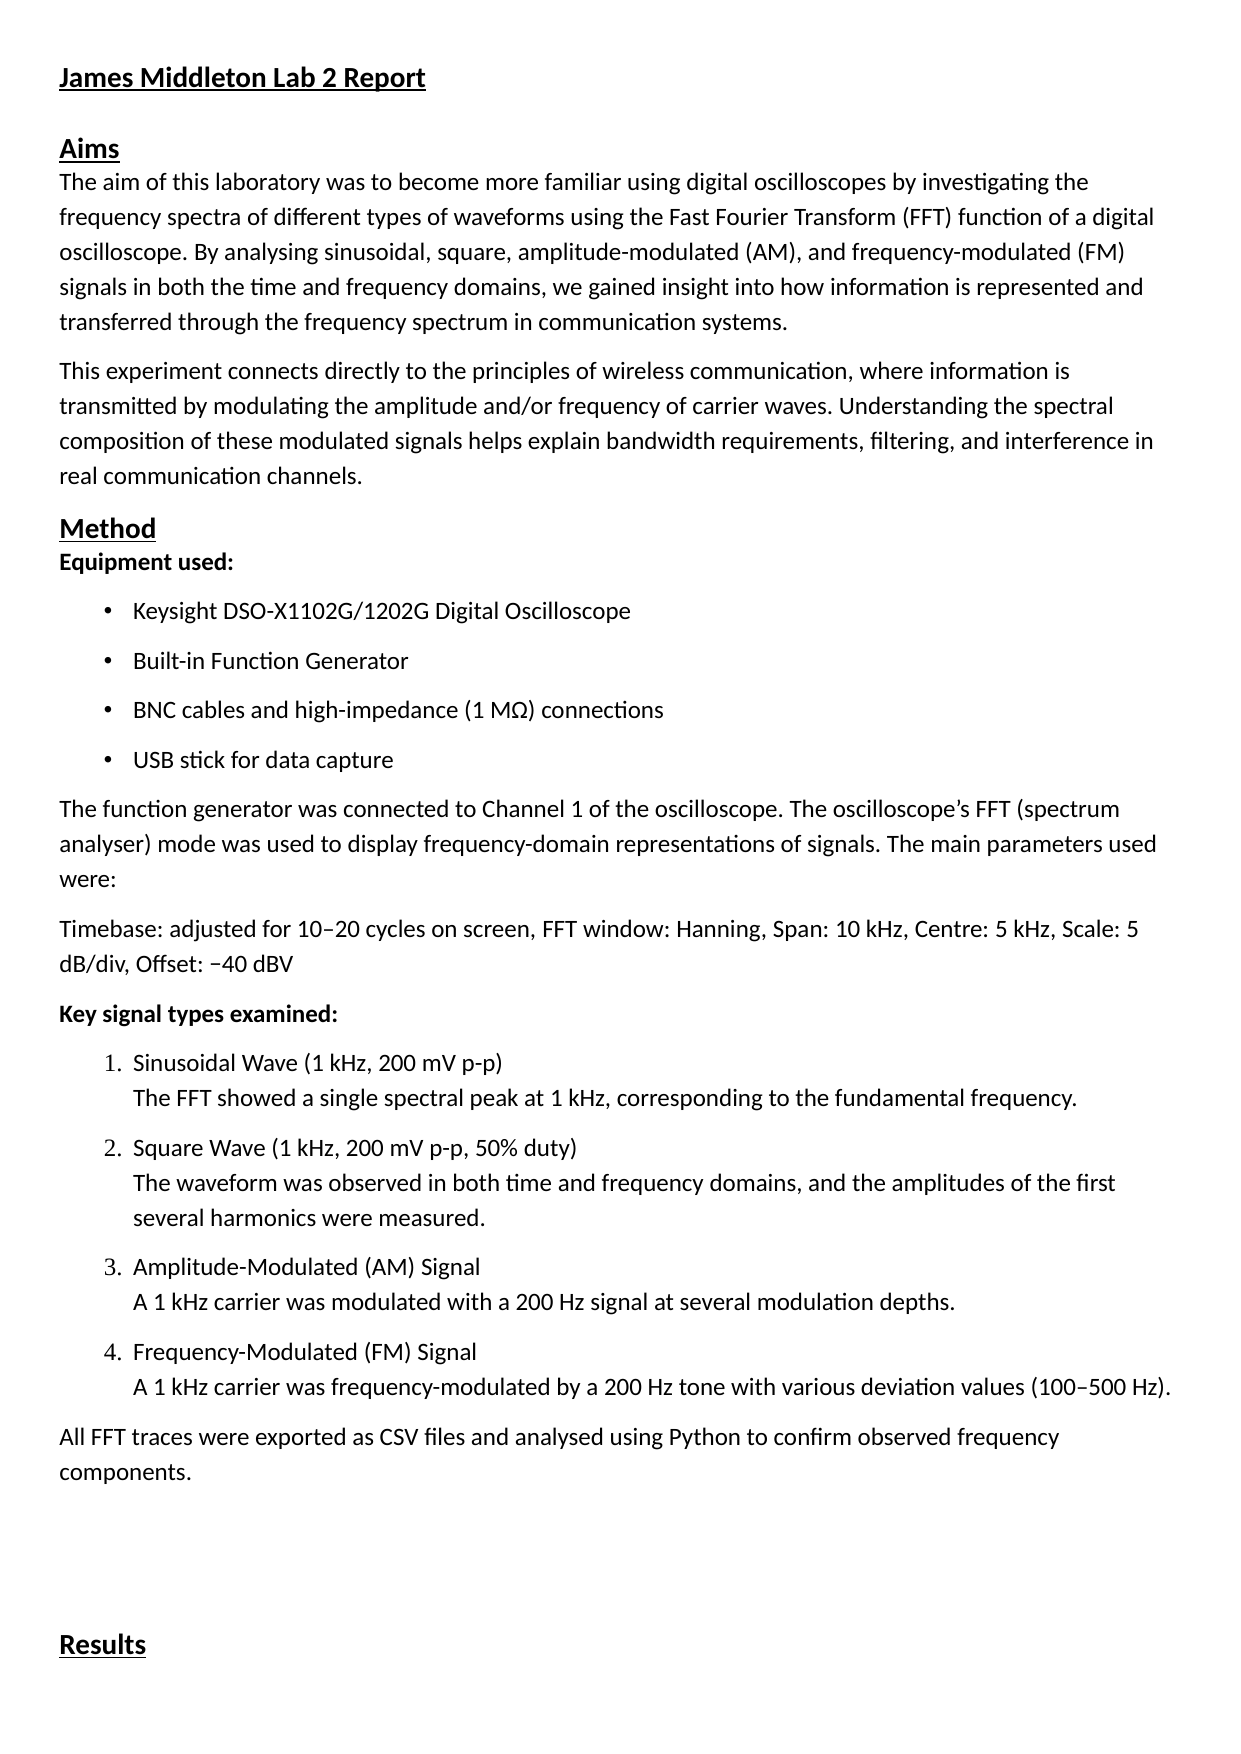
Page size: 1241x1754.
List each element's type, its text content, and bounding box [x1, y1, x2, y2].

text Key signal types examined: [59, 998, 1181, 1028]
text Equipment used: [59, 546, 1181, 576]
text Method [59, 510, 1181, 546]
list BNC cables and high-impedance (1 MΩ) connections [103, 694, 1181, 725]
list Frequency-Modulated (FM) Signal A 1 kHz carrier was frequency-modulated by a 200 Hz tone with various deviation values (100–500 Hz). [103, 1336, 1181, 1402]
text All FFT traces were exported as CSV files and analysed using Python to confirm observed frequency components. [59, 1421, 1181, 1486]
text The function generator was connected to Channel 1 of the oscilloscope. The oscilloscope’s FFT (spectrum analyser) mode was used to display frequency-domain representations of signals. The main parameters used were: [59, 794, 1181, 894]
text Aims [59, 130, 1181, 166]
text James Middleton Lab 2 Report [59, 59, 1181, 95]
list Keysight DSO-X1102G/1202G Digital Oscilloscope [103, 595, 1181, 626]
list Sinusoidal Wave (1 kHz, 200 mV p-p) The FFT showed a single spectral peak at 1 kHz, corresponding to the fundamental frequency. [103, 1047, 1181, 1113]
list USB stick for data capture [103, 744, 1181, 774]
text The aim of this laboratory was to become more familiar using digital oscilloscopes by investigating the frequency spectra of different types of waveforms using the Fast Fourier Transform (FFT) function of a digital oscilloscope. By analysing sinusoidal, square, amplitude-modulated (AM), and frequency-modulated (FM) signals in both the time and frequency domains, we gained insight into how information is represented and transferred through the frequency spectrum in communication systems. [59, 166, 1181, 336]
list Built-in Function Generator [103, 645, 1181, 675]
text Results [59, 1626, 1181, 1662]
list Amplitude-Modulated (AM) Signal A 1 kHz carrier was modulated with a 200 Hz signal at several modulation depths. [103, 1252, 1181, 1317]
list Square Wave (1 kHz, 200 mV p-p, 50% duty) The waveform was observed in both time and frequency domains, and the amplitudes of the first several harmonics were measured. [103, 1132, 1181, 1232]
text Timebase: adjusted for 10–20 cycles on screen, FFT window: Hanning, Span: 10 kHz, Centre: 5 kHz, Scale: 5 dB/div, Offset: −40 dBV [59, 913, 1181, 979]
text This experiment connects directly to the principles of wireless communication, where information is transmitted by modulating the amplitude and/or frequency of carrier waves. Understanding the spectral composition of these modulated signals helps explain bandwidth requirements, filtering, and interference in real communication channels. [59, 356, 1181, 491]
